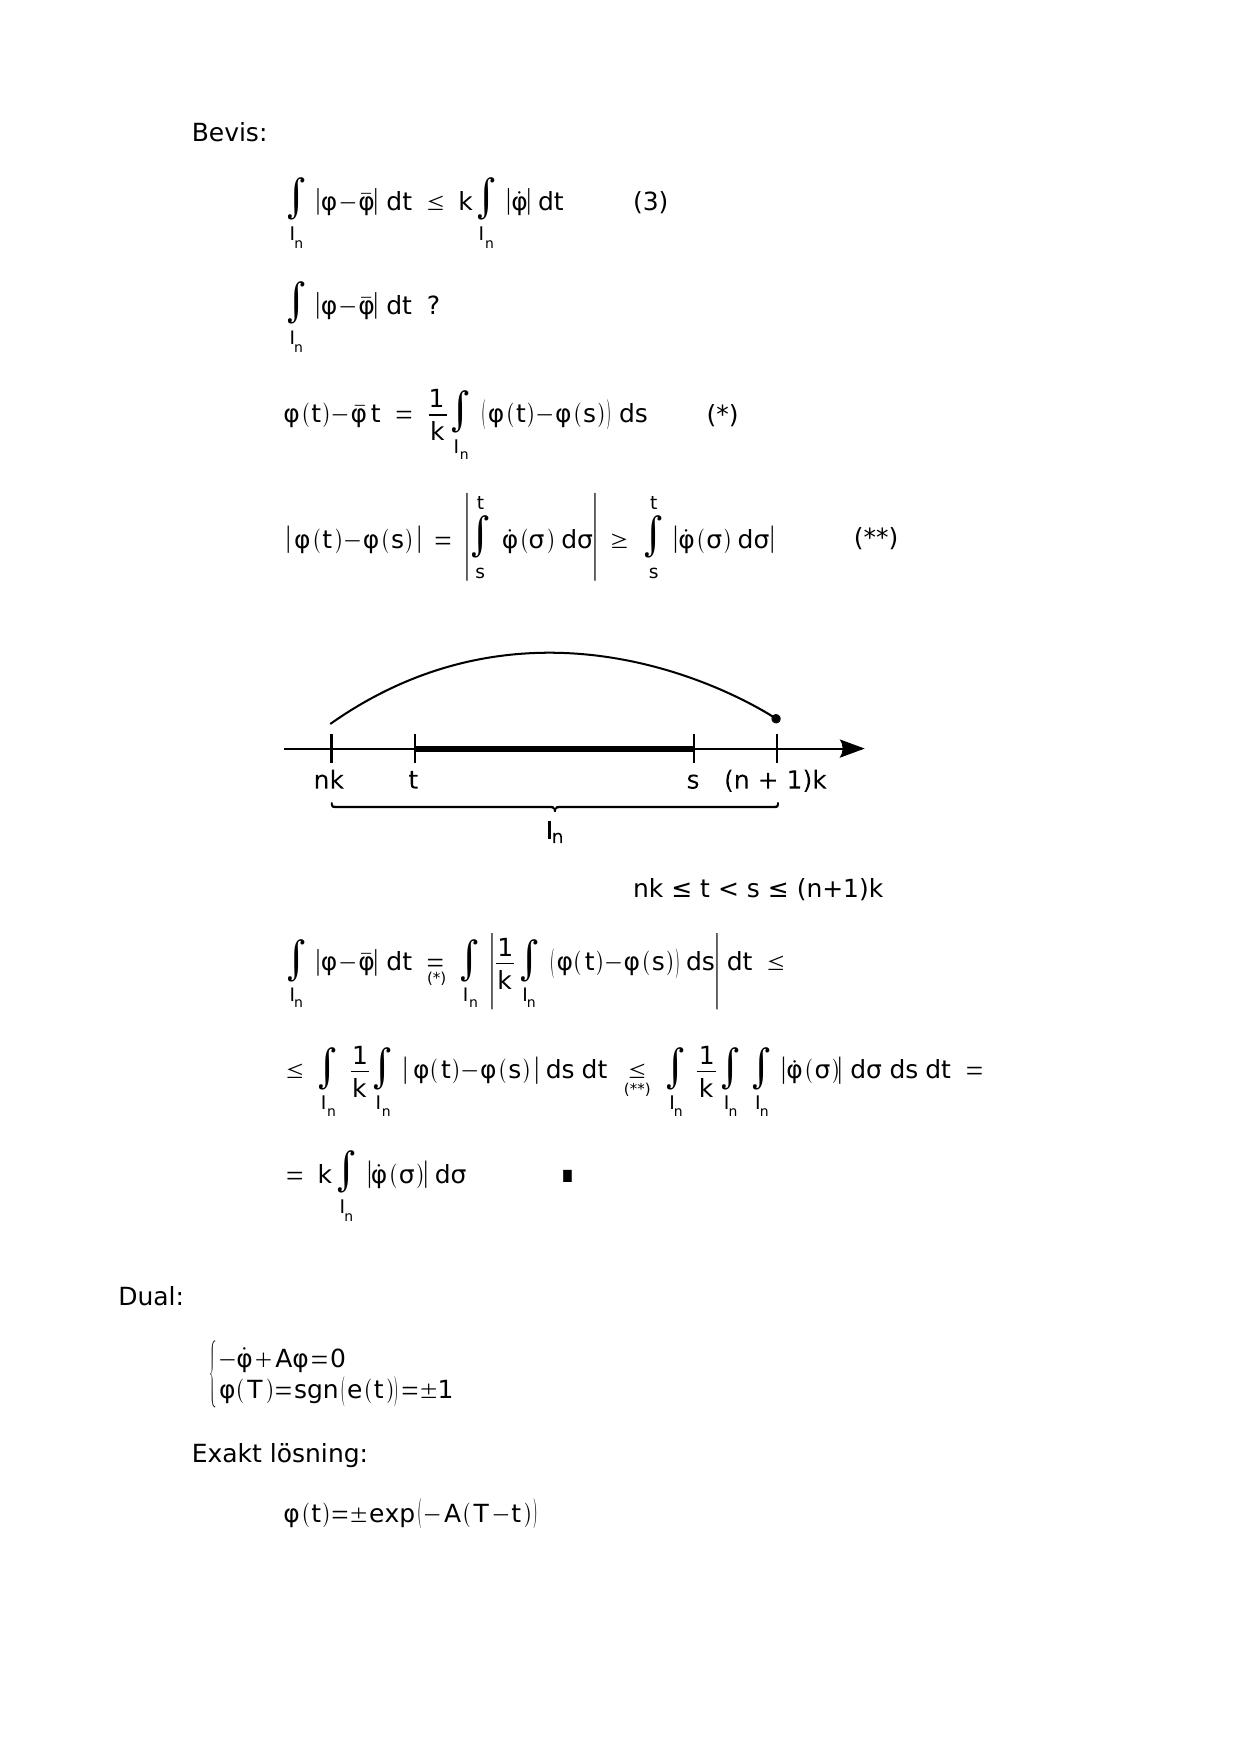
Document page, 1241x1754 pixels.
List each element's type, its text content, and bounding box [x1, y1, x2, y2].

text Bevis: [118, 118, 1122, 147]
text (3) [118, 176, 1122, 251]
text Dual: [118, 1282, 1122, 1312]
text (*) [118, 384, 1122, 463]
text (**) [118, 493, 1122, 583]
text ∎ [118, 1149, 1122, 1224]
text Exakt lösning: [118, 1439, 1122, 1468]
text nk ≤ t < s ≤ (n+1)k [118, 875, 1122, 904]
